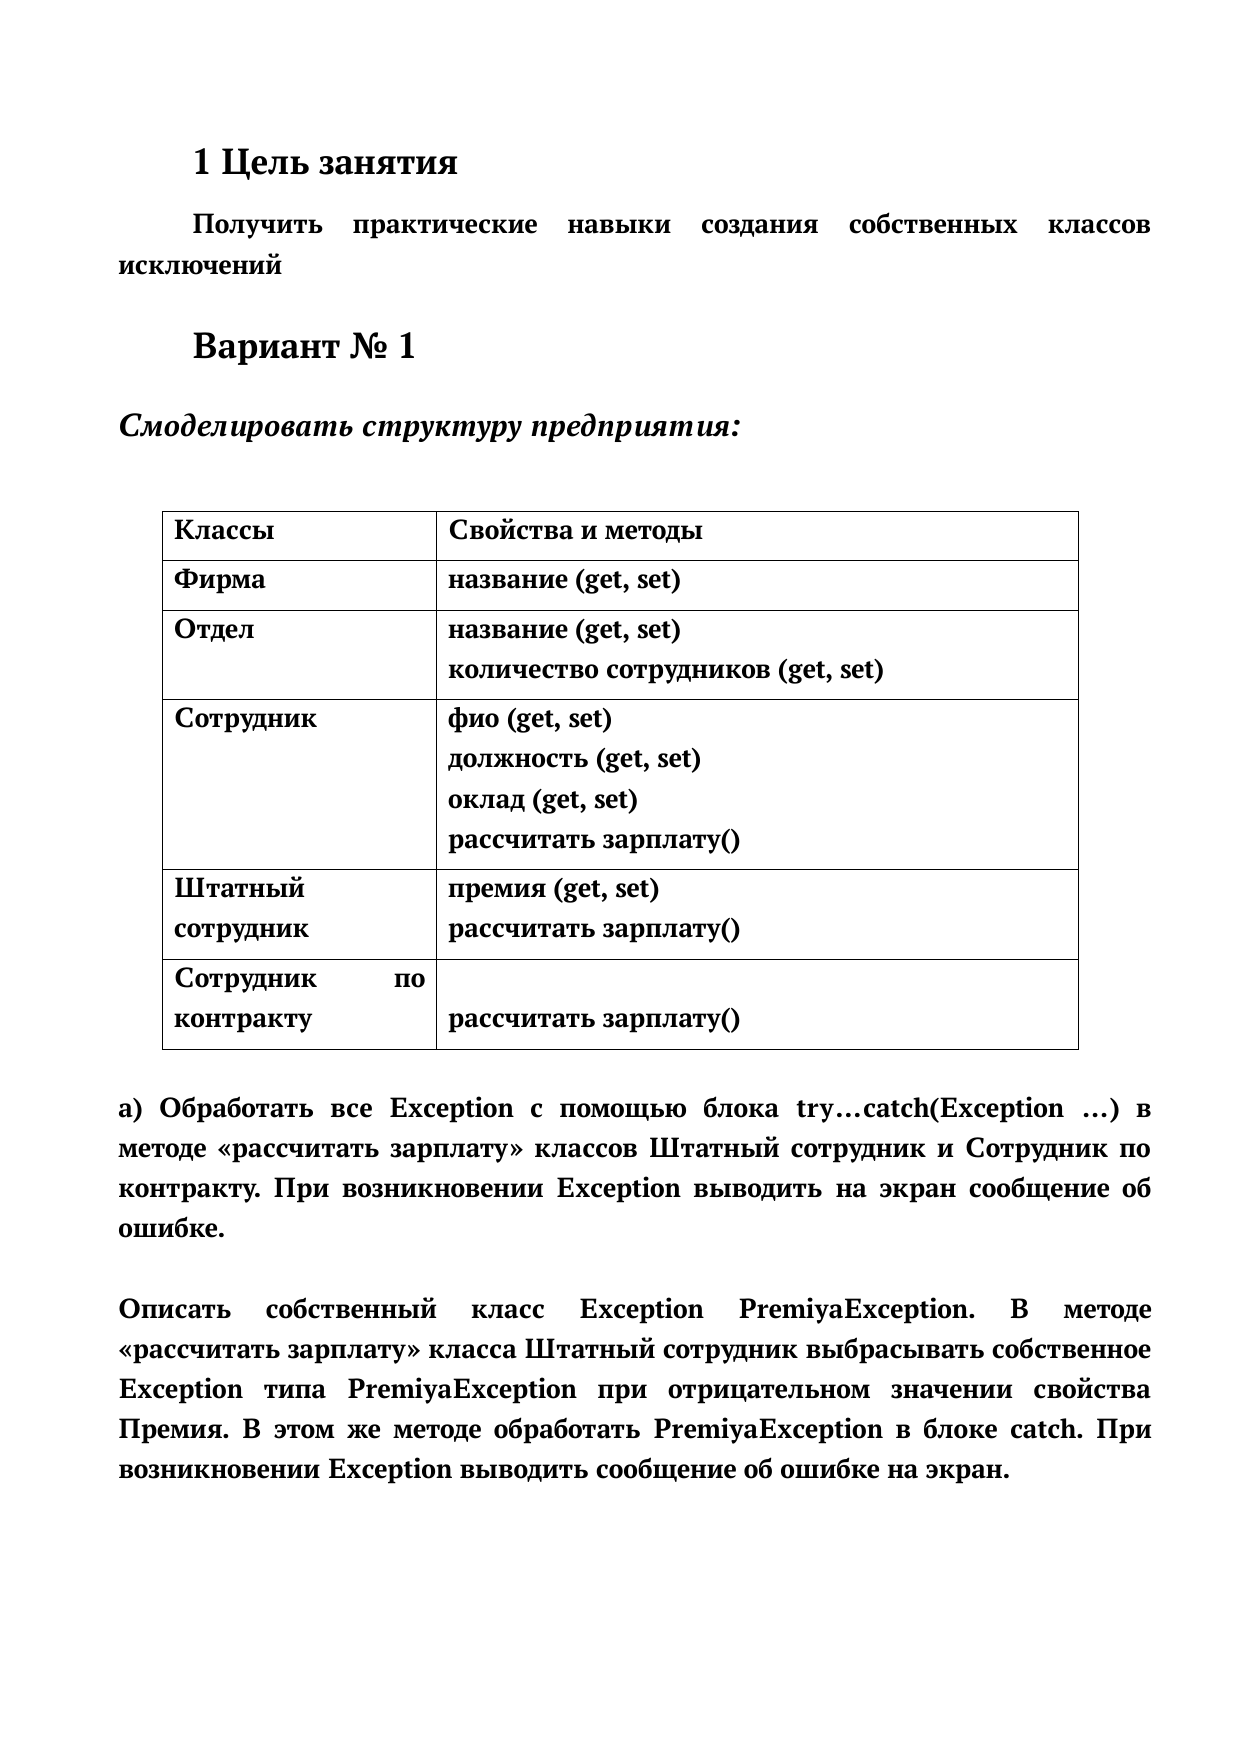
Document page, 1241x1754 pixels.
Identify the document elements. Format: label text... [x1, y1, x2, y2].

table_cell Фирма [163, 561, 436, 610]
text а) Обработать все Exception с помощью блока try…catch(Exception …) в методе «рассчитать зарплату» классов Штатный сотрудник и Сотрудник по контракту. При возникновении Exception выводить на экран сообщение об ошибке. [118, 1090, 1152, 1244]
subtitle 1 Цель занятия [192, 139, 1152, 183]
subtitle Смоделировать структуру предприятия: [118, 405, 1152, 443]
table_cell рассчитать зарплату() [437, 960, 1078, 1048]
table_cell название (get, set) [437, 561, 1078, 610]
table_header Классы [163, 512, 436, 560]
table_cell название (get, set) количество сотрудников (get, set) [437, 611, 1078, 699]
table_cell Сотрудник [163, 700, 436, 869]
subtitle Вариант № 1 [192, 322, 1152, 367]
table_cell премия (get, set) рассчитать зарплату() [437, 870, 1078, 959]
text Описать собственный класс Exception PremiyaException. В методе «рассчитать зарплату» класса Штатный сотрудник выбрасывать собственное Exception типа PremiyaException при отрицательном значении свойства Премия. В этом же методе обработать PremiyaException в блоке catch. При возникновении Exception выводить сообщение об ошибке на экран. [118, 1291, 1152, 1485]
table_cell фио (get, set) должность (get, set) оклад (get, set) рассчитать зарплату() [437, 700, 1078, 869]
table_header Свойства и методы [437, 512, 1078, 560]
text Получить практические навыки создания собственных классов исключений [118, 207, 1152, 280]
table_cell Штатный сотрудник [163, 870, 436, 959]
table_cell Отдел [163, 611, 436, 699]
table_cell Сотрудник по контракту [163, 960, 436, 1048]
